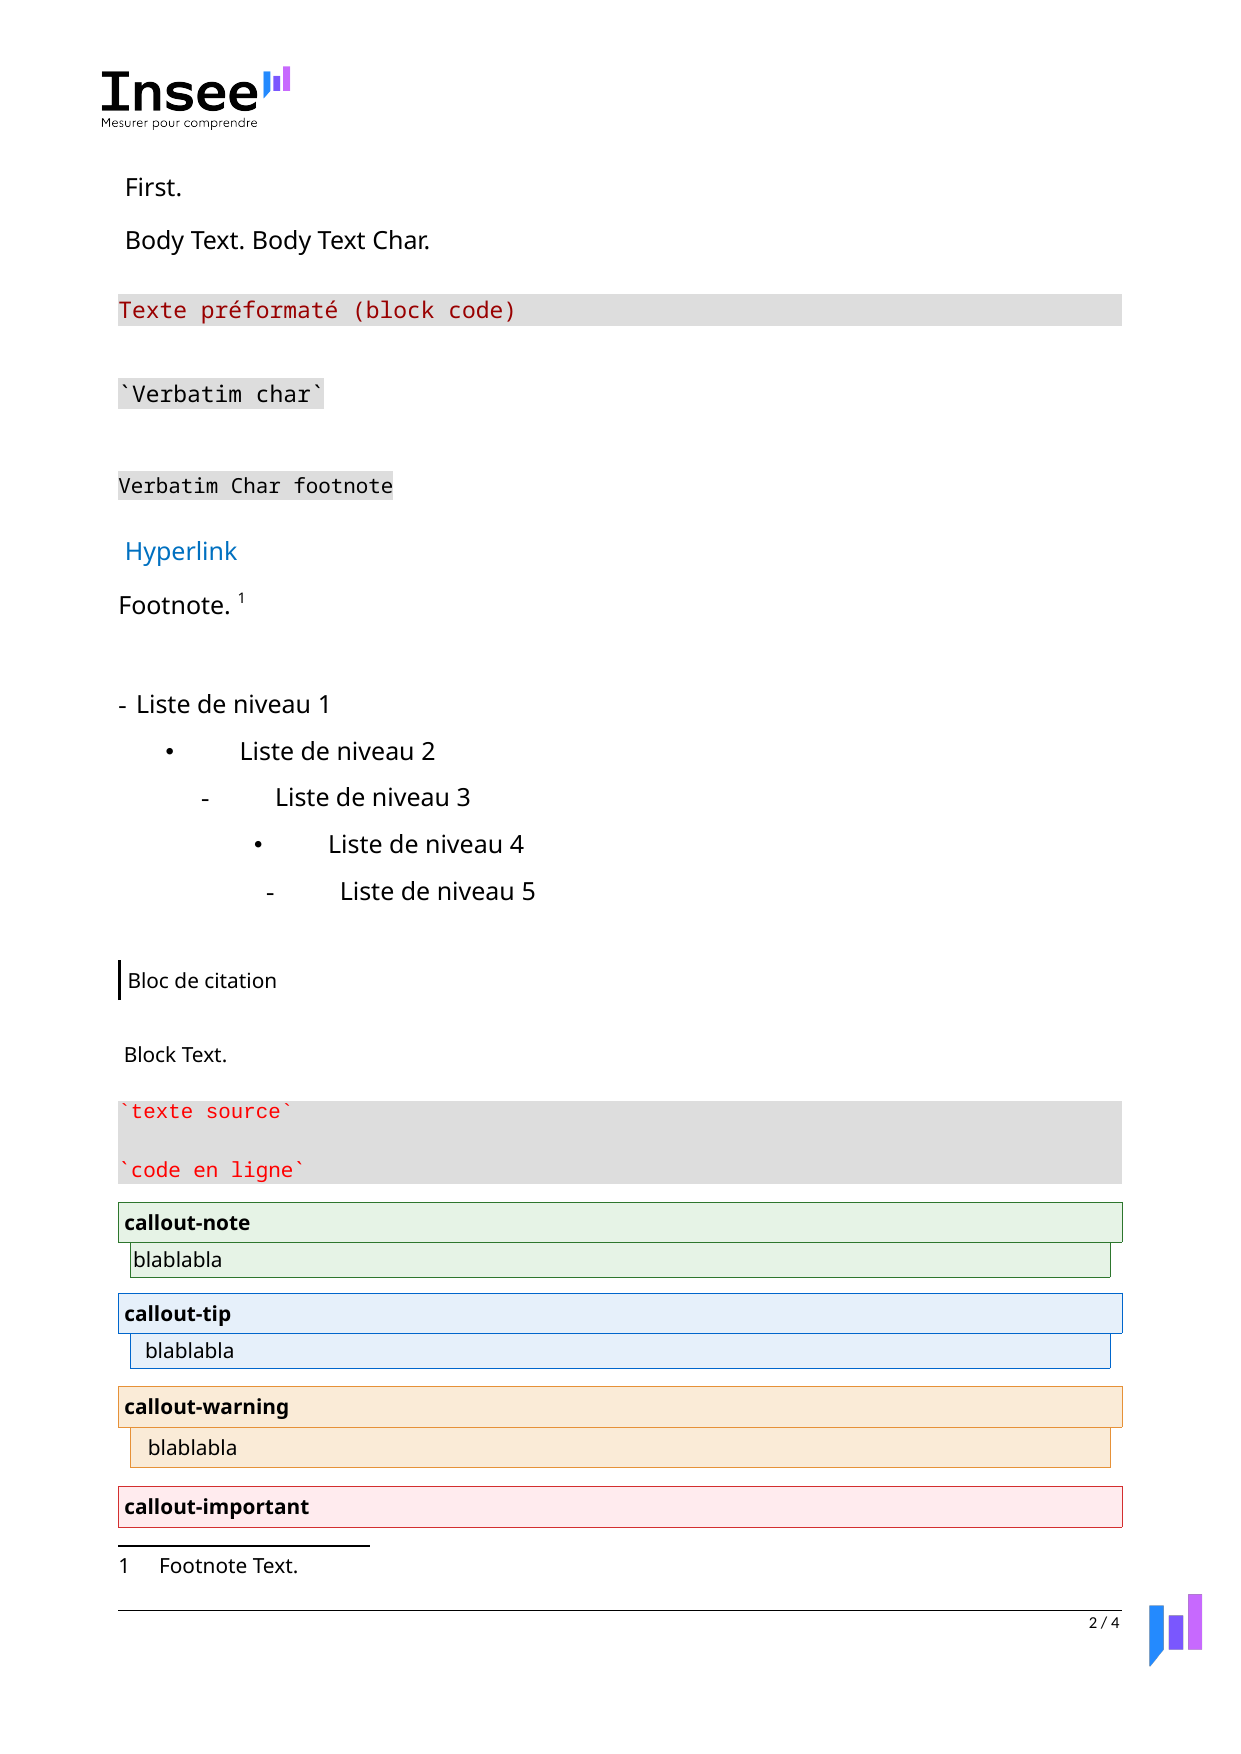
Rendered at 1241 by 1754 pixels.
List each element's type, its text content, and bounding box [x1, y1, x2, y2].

subtitle Liste de niveau 4 [254, 827, 1122, 861]
text Texte préformaté (block code) [118, 294, 1122, 326]
picture [70, 40, 322, 159]
subtitle Liste de niveau 1 [118, 687, 1122, 721]
text Bloc de citation [121, 960, 1063, 1000]
list Liste de niveau 3 [201, 780, 1122, 814]
text First. [118, 161, 1122, 203]
text blablabla [131, 1428, 1110, 1467]
text Verbatim Char footnote [393, 471, 1122, 500]
picture [1138, 1594, 1203, 1668]
text Footnote Text. [118, 1552, 1122, 1580]
text blablabla [131, 1243, 1110, 1277]
text Hyperlink [118, 534, 1122, 568]
text Block Text. [118, 1040, 1122, 1068]
text Body Text. Body Text Char. [118, 223, 1122, 257]
subtitle Liste de niveau 2 [165, 733, 1122, 768]
text Footnote. [118, 587, 1122, 622]
text callout-important [119, 1487, 1122, 1527]
text `Verbatim char` [118, 377, 1122, 409]
subtitle Liste de niveau 5 [266, 873, 1122, 907]
text callout-tip [119, 1294, 1122, 1333]
text `texte source` [118, 1101, 1122, 1124]
text callout-warning [119, 1387, 1122, 1427]
text callout-note [119, 1203, 1122, 1242]
text `code en ligne` [118, 1156, 1122, 1184]
text blablabla [131, 1334, 1110, 1368]
